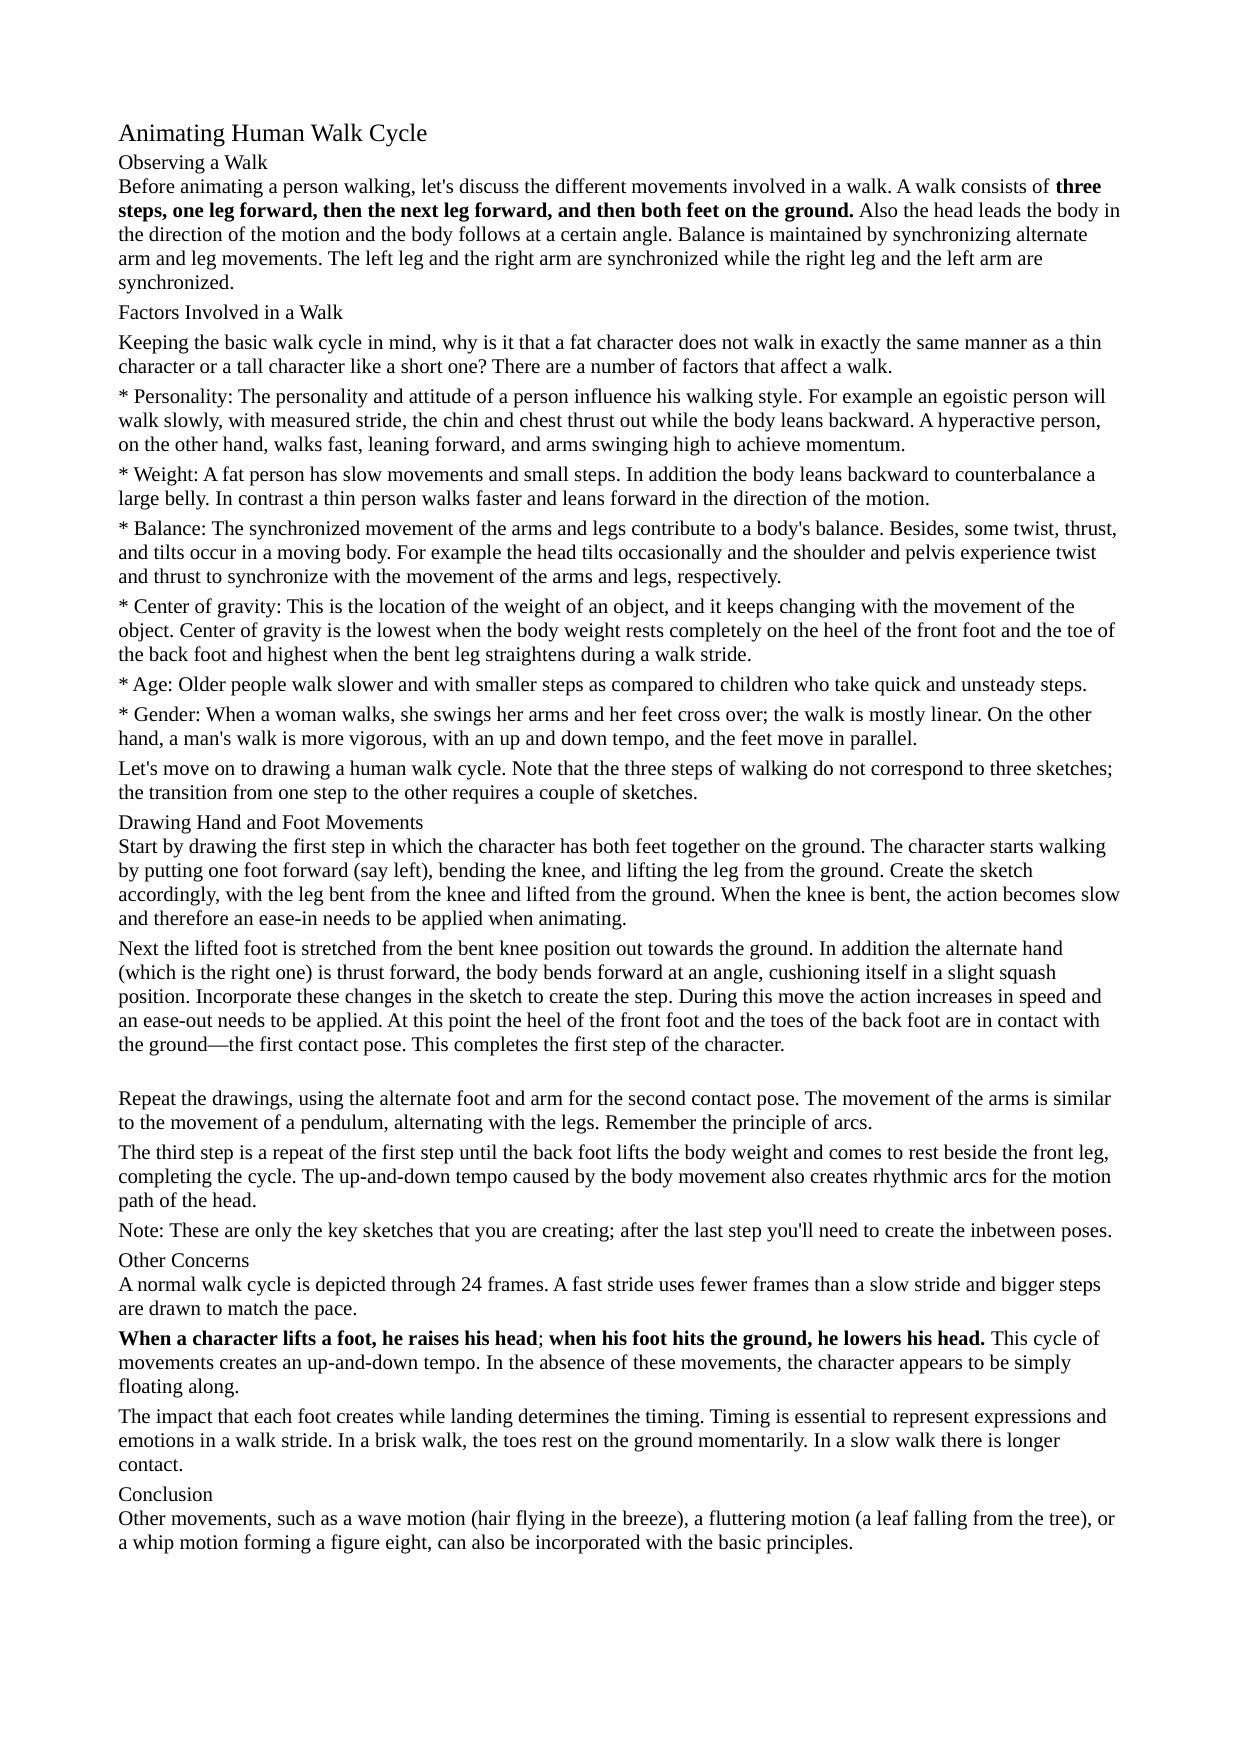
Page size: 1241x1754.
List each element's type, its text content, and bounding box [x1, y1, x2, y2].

text Note: These are only the key sketches that you are creating; after the last step you'll need to create the inbetween poses. [118, 1218, 1122, 1242]
text Next the lifted foot is stretched from the bent knee position out towards the ground. In addition the alternate hand (which is the right one) is thrust forward, the body bends forward at an angle, cushioning itself in a slight squash position. Incorporate these changes in the sketch to create the step. During this move the action increases in speed and an ease-out needs to be applied. At this point the heel of the front foot and the toes of the back foot are in contact with the ground—the first contact pose. This completes the first step of the character. [118, 936, 1122, 1080]
text Repeat the drawings, using the alternate foot and arm for the second contact pose. The movement of the arms is similar to the movement of a pendulum, alternating with the legs. Remember the principle of arcs. [118, 1086, 1122, 1134]
text When a character lifts a foot, he raises his head; when his foot hits the ground, he lowers his head. This cycle of movements creates an up-and-down tempo. In the absence of these movements, the character appears to be simply floating along. [118, 1326, 1122, 1398]
text The third step is a repeat of the first step until the back foot lifts the body weight and comes to rest beside the front leg, completing the cycle. The up-and-down tempo caused by the body movement also creates rhythmic arcs for the motion path of the head. [118, 1140, 1122, 1212]
subtitle Factors Involved in a Walk [118, 300, 1122, 324]
text Let's move on to drawing a human walk cycle. Note that the three steps of walking do not correspond to three sketches; the transition from one step to the other requires a couple of sketches. [118, 756, 1122, 804]
text * Age: Older people walk slower and with smaller steps as compared to children who take quick and unsteady steps. [118, 672, 1122, 696]
title Drawing Hand and Foot Movements Start by drawing the first step in which the character has both feet together on the ground. The character starts walking by putting one foot forward (say left), bending the knee, and lifting the leg from the ground. Create the sketch accordingly, with the leg bent from the knee and lifted from the ground. When the knee is bent, the action becomes slow and therefore an ease-in needs to be applied when animating. [118, 810, 1122, 930]
list Animating Human Walk Cycle [118, 118, 1122, 147]
text * Personality: The personality and attitude of a person influence his walking style. For example an egoistic person will walk slowly, with measured stride, the chin and chest thrust out while the body leans backward. A hyperactive person, on the other hand, walks fast, leaning forward, and arms swinging high to achieve momentum. [118, 384, 1122, 456]
text * Center of gravity: This is the location of the weight of an object, and it keeps changing with the movement of the object. Center of gravity is the lowest when the body weight rests completely on the heel of the front foot and the toe of the back foot and highest when the bent leg straightens during a walk stride. [118, 594, 1122, 666]
title Observing a Walk Before animating a person walking, let's discuss the different movements involved in a walk. A walk consists of three steps, one leg forward, then the next leg forward, and then both feet on the ground. Also the head leads the body in the direction of the motion and the body follows at a certain angle. Balance is maintained by synchronizing alternate arm and leg movements. The left leg and the right arm are synchronized while the right leg and the left arm are synchronized. [118, 150, 1122, 294]
title Conclusion Other movements, such as a wave motion (hair flying in the breeze), a fluttering motion (a leaf falling from the tree), or a whip motion forming a figure eight, can also be incorporated with the basic principles. [118, 1482, 1122, 1554]
text The impact that each foot creates while landing determines the timing. Timing is essential to represent expressions and emotions in a walk stride. In a brisk walk, the toes rest on the ground momentarily. In a slow walk there is longer contact. [118, 1404, 1122, 1476]
text * Gender: When a woman walks, she swings her arms and her feet cross over; the walk is mostly linear. On the other hand, a man's walk is more vigorous, with an up and down tempo, and the feet move in parallel. [118, 702, 1122, 750]
text Keeping the basic walk cycle in mind, why is it that a fat character does not walk in exactly the same manner as a thin character or a tall character like a short one? There are a number of factors that affect a walk. [118, 330, 1122, 378]
title Other Concerns A normal walk cycle is depicted through 24 frames. A fast stride uses fewer frames than a slow stride and bigger steps are drawn to match the pace. [118, 1248, 1122, 1320]
text * Balance: The synchronized movement of the arms and legs contribute to a body's balance. Besides, some twist, thrust, and tilts occur in a moving body. For example the head tilts occasionally and the shoulder and pelvis experience twist and thrust to synchronize with the movement of the arms and legs, respectively. [118, 516, 1122, 588]
text * Weight: A fat person has slow movements and small steps. In addition the body leans backward to counterbalance a large belly. In contrast a thin person walks faster and leans forward in the direction of the motion. [118, 462, 1122, 510]
